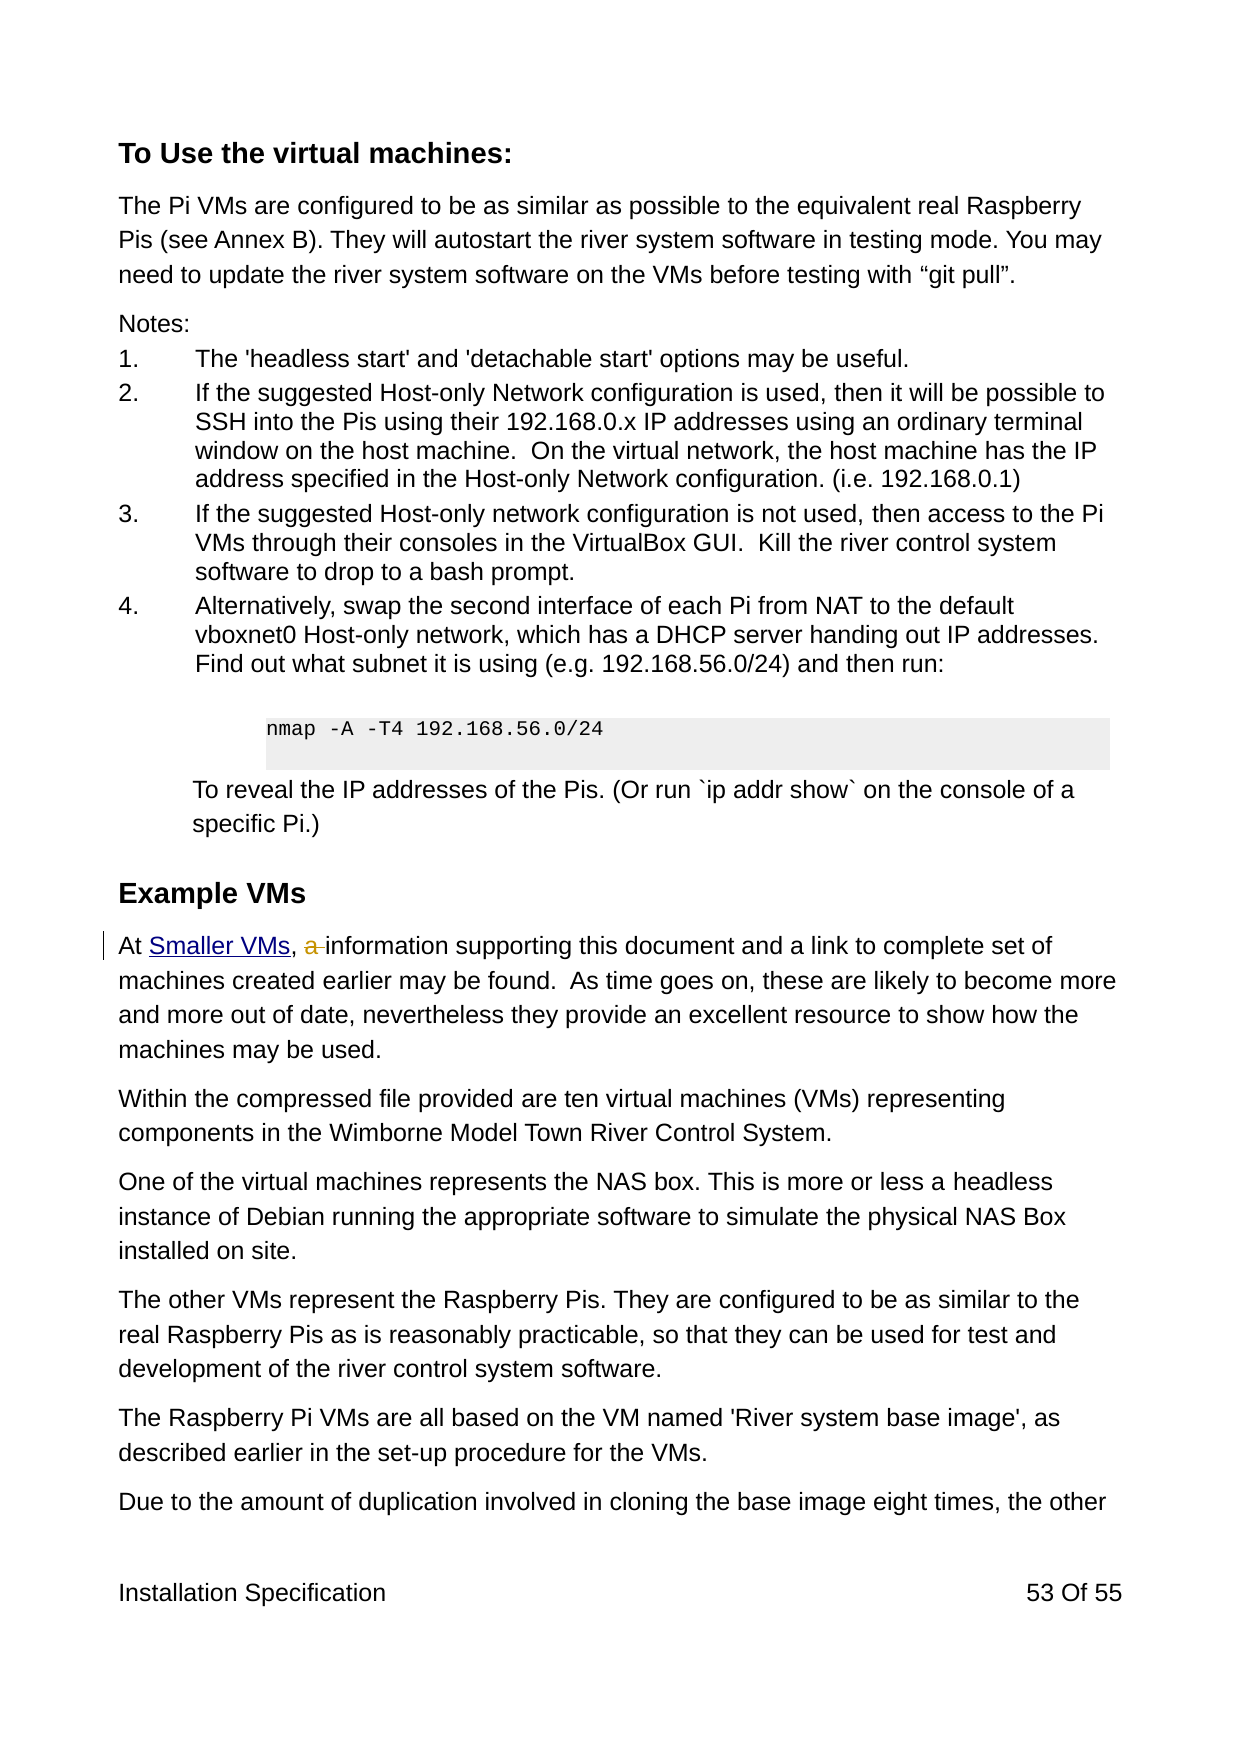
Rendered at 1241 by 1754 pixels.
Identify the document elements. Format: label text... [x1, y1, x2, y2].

text 2. If the suggested Host-only Network configuration is used, then it will be possible to SSH into the Pis using their 192.168.0.x IP addresses using an ordinary terminal window on the host machine. On the virtual network, the host machine has the IP address specified in the Host-only Network configuration. (i.e. 192.168.0.1) [118, 378, 1122, 493]
text Notes: [118, 309, 1122, 338]
subtitle Example VMs [118, 876, 1122, 910]
text nmap -A -T4 192.168.56.0/24 [266, 718, 1110, 742]
text 1. The 'headless start' and 'detachable start' options may be useful. [118, 343, 1122, 372]
text One of the virtual machines represents the NAS box. This is more or less a headless instance of Debian running the appropriate software to simulate the physical NAS Box installed on site. [118, 1167, 1122, 1265]
subtitle To Use the virtual machines: [118, 136, 1122, 169]
text The Pi VMs are configured to be as similar as possible to the equivalent real Raspberry Pis (see Annex B). They will autostart the river system software in testing mode. You may need to update the river system software on the VMs before testing with “git pull”. [118, 191, 1122, 288]
text To reveal the IP addresses of the Pis. (Or run `ip addr show` on the console of a specific Pi.) [192, 775, 1122, 838]
text The Raspberry Pi VMs are all based on the VM named 'River system base image', as described earlier in the set-up procedure for the VMs. [118, 1403, 1122, 1466]
text Due to the amount of duplication involved in cloning the base image eight times, the other [118, 1487, 1122, 1516]
text 3. If the suggested Host-only network configuration is not used, then access to the Pi VMs through their consoles in the VirtualBox GUI. Kill the river control system software to drop to a bash prompt. [118, 499, 1122, 585]
text At Smaller VMs, information supporting this document and a link to complete set of machines created earlier may be found. As time goes on, these are likely to become more and more out of date, nevertheless they provide an excellent resource to show how the machines may be used. [118, 931, 1122, 1063]
text Within the compressed file provided are ten virtual machines (VMs) representing components in the Wimborne Model Town River Control System. [118, 1084, 1122, 1147]
text 4. Alternatively, swap the second interface of each Pi from NAT to the default vboxnet0 Host-only network, which has a DHCP server handing out IP addresses. Find out what subnet it is using (e.g. 192.168.56.0/24) and then run: [118, 591, 1122, 678]
text The other VMs represent the Raspberry Pis. They are configured to be as similar to the real Raspberry Pis as is reasonably practicable, so that they can be used for test and development of the river control system software. [118, 1285, 1122, 1383]
